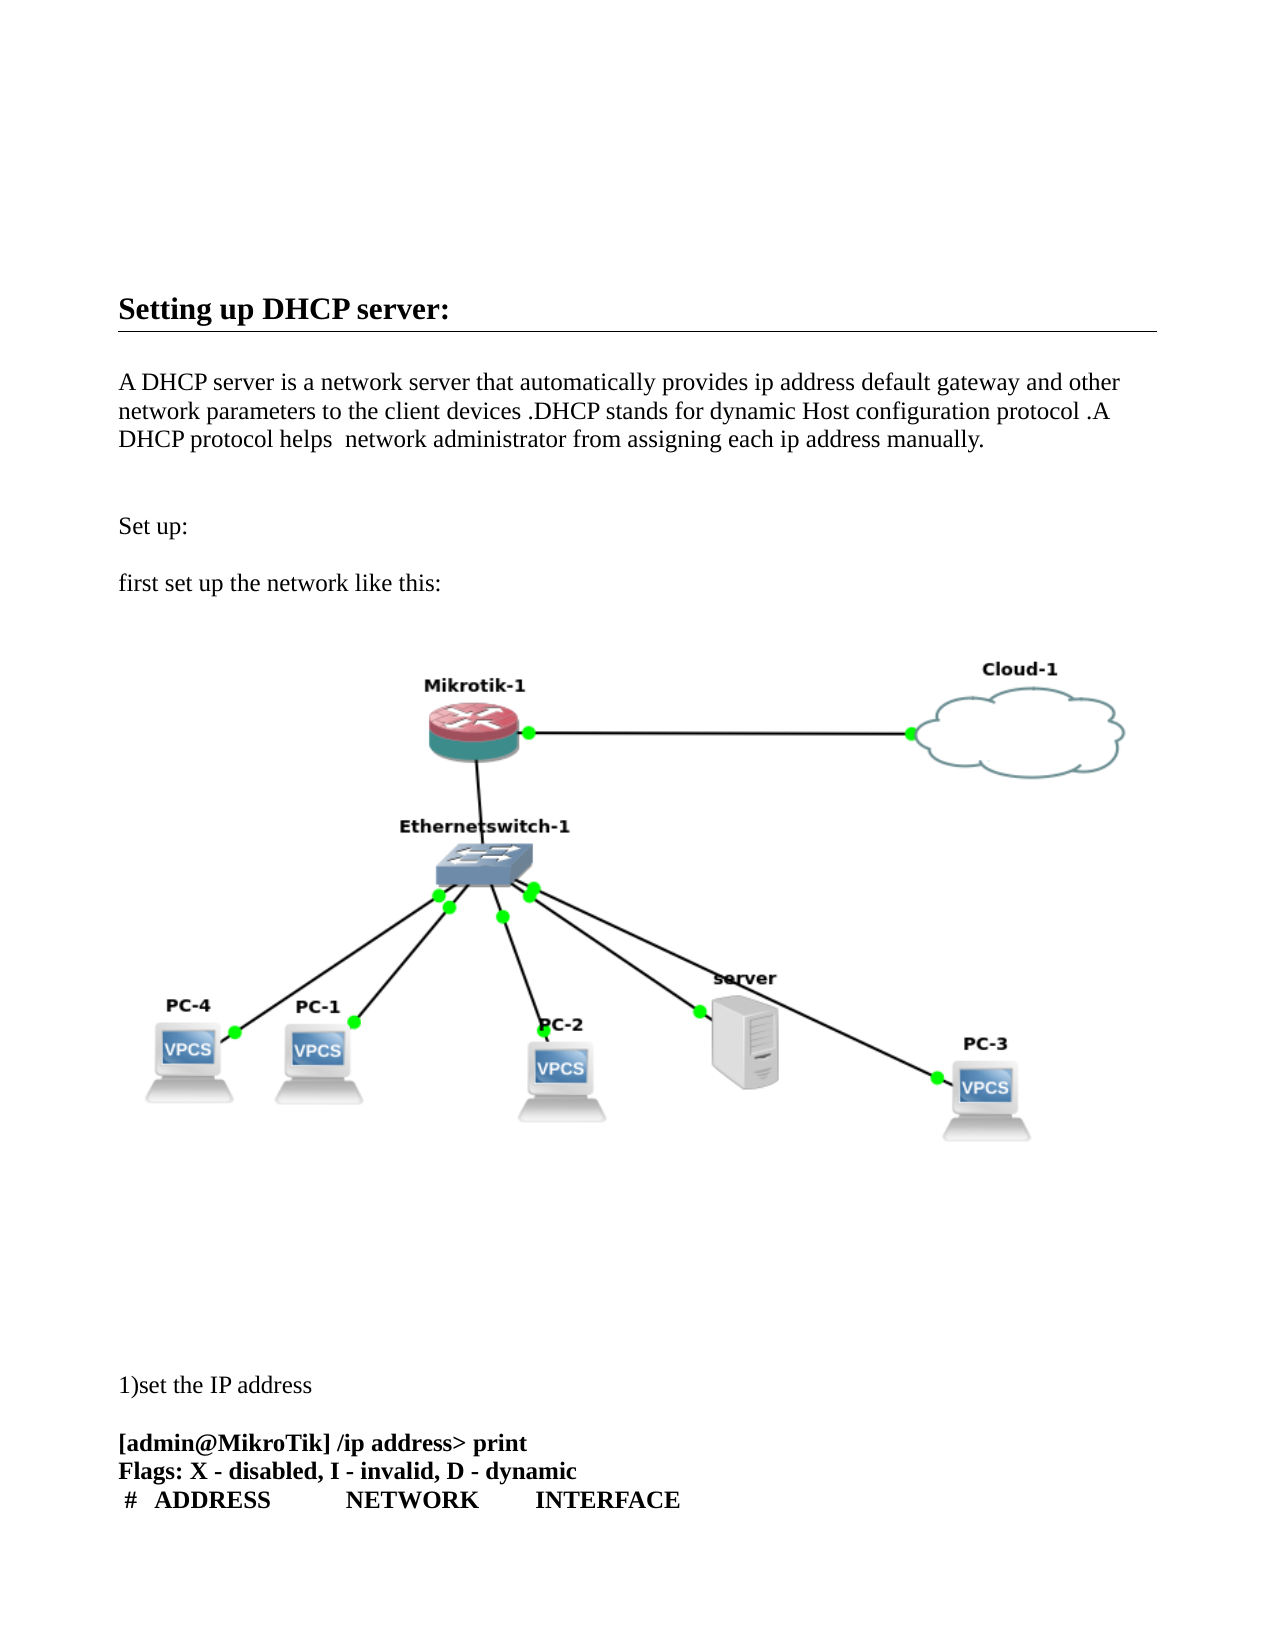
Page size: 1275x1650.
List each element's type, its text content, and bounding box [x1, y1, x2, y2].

picture [118, 625, 1157, 1169]
text Set up: [118, 511, 1157, 539]
text Setting up DHCP server: [118, 291, 1157, 331]
text first set up the network like this: [118, 568, 1157, 597]
text [admin@MikroTik] /ip address> print [118, 1428, 1157, 1456]
text A DHCP server is a network server that automatically provides ip address default gateway and other network parameters to the client devices .DHCP stands for dynamic Host configuration protocol .A DHCP protocol helps network administrator from assigning each ip address manually. [118, 367, 1157, 453]
text Flags: X - disabled, I - invalid, D - dynamic [118, 1456, 1157, 1485]
text 1)set the IP address [118, 1370, 1157, 1399]
text # ADDRESS NETWORK INTERFACE [118, 1485, 1157, 1514]
